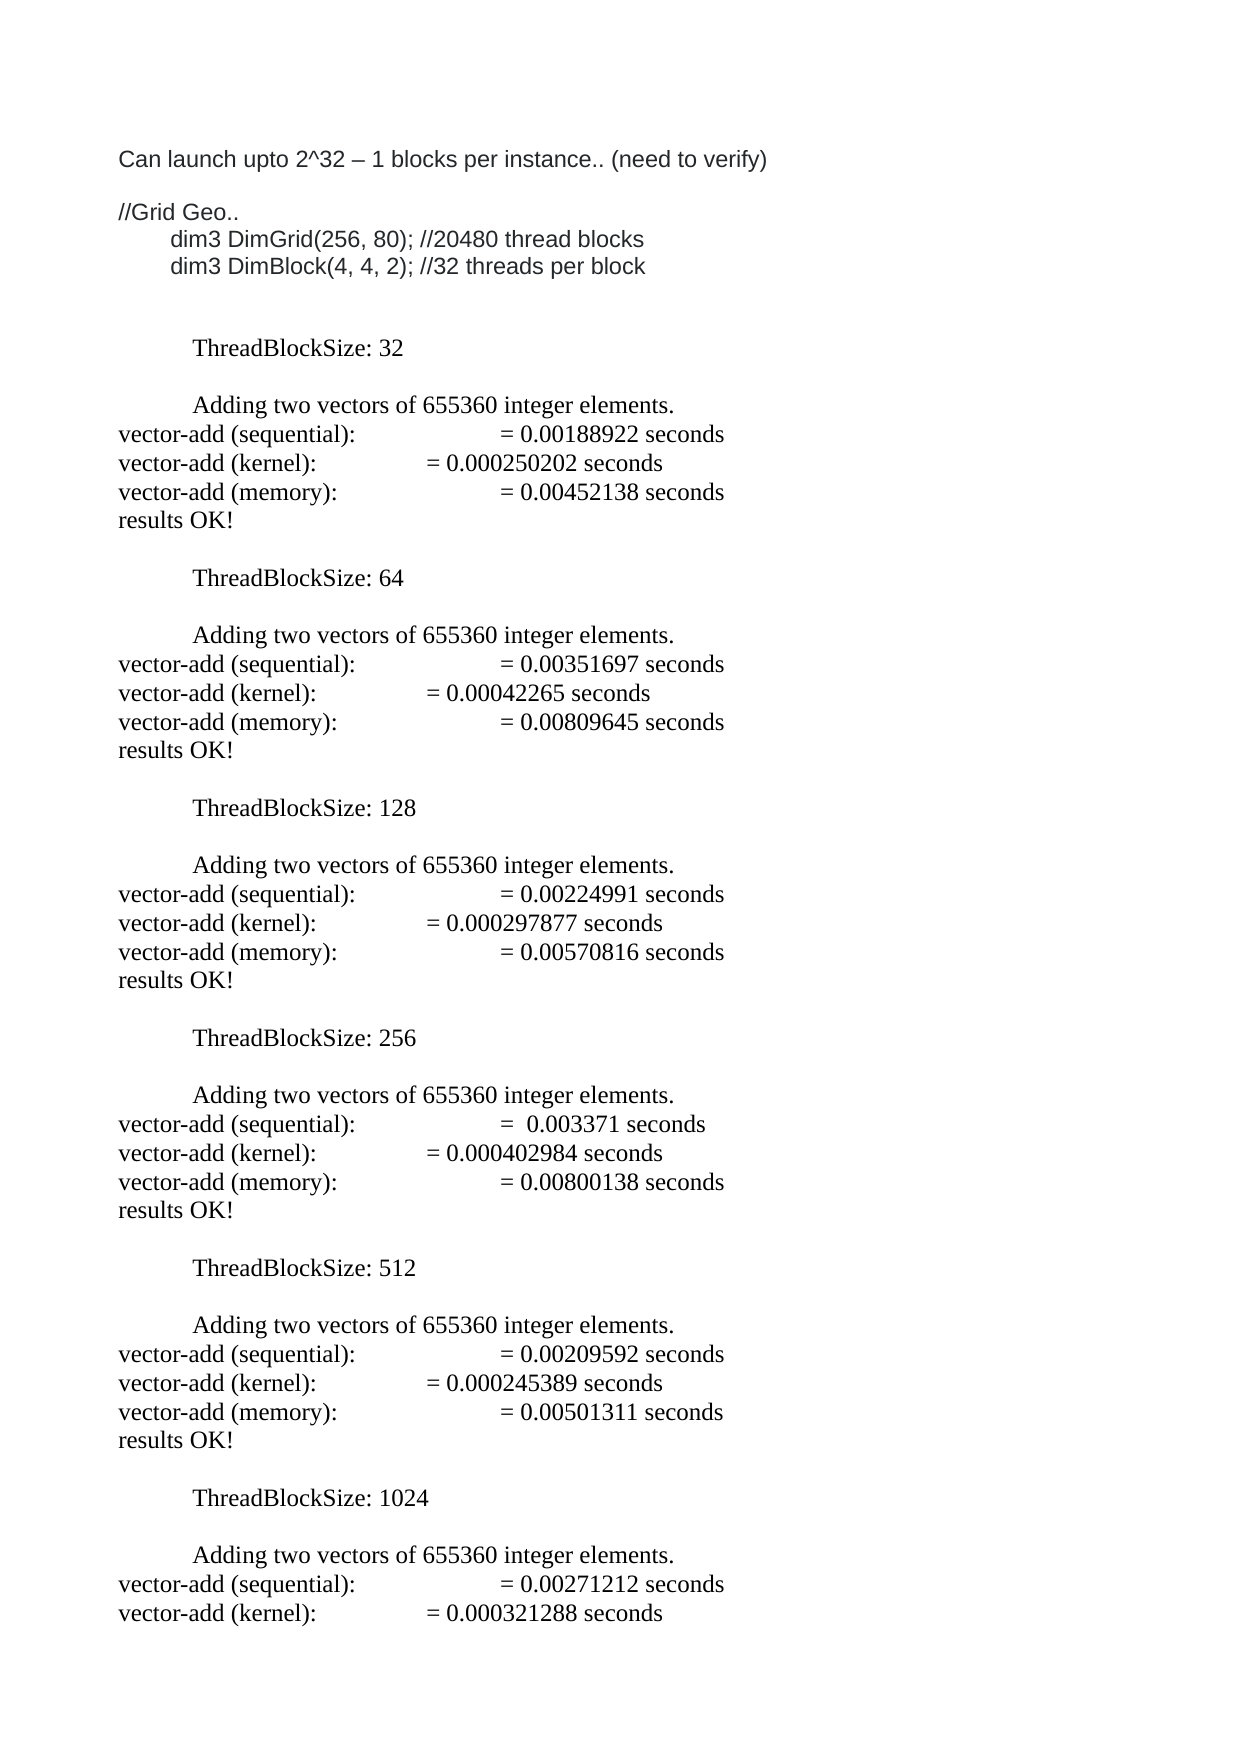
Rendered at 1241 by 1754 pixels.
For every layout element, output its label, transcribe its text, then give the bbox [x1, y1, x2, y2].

text vector-add (sequential): = 0.00351697 seconds [118, 649, 1122, 678]
text results OK! [118, 966, 1122, 994]
text vector-add (memory): = 0.00452138 seconds [118, 477, 1122, 506]
text results OK! [118, 1196, 1122, 1224]
text vector-add (sequential): = 0.00188922 seconds [118, 419, 1122, 448]
text vector-add (kernel): = 0.000321288 seconds [118, 1598, 1122, 1627]
text vector-add (memory): = 0.00809645 seconds [118, 707, 1122, 736]
text Adding two vectors of 655360 integer elements. [118, 621, 1122, 649]
text vector-add (kernel): = 0.000402984 seconds [118, 1138, 1122, 1167]
text Adding two vectors of 655360 integer elements. [118, 391, 1122, 419]
text vector-add (memory): = 0.00800138 seconds [118, 1167, 1122, 1196]
text Can launch upto 2^32 – 1 blocks per instance.. (need to verify) [118, 145, 1122, 172]
text Adding two vectors of 655360 integer elements. [118, 1541, 1122, 1569]
text vector-add (sequential): = 0.00271212 seconds [118, 1569, 1122, 1598]
text //Grid Geo.. [118, 199, 1122, 226]
text ThreadBlockSize: 128 [118, 793, 1122, 822]
text results OK! [118, 736, 1122, 764]
text vector-add (kernel): = 0.000245389 seconds [118, 1368, 1122, 1397]
text ThreadBlockSize: 64 [118, 563, 1122, 592]
text vector-add (sequential): = 0.00224991 seconds [118, 879, 1122, 908]
text dim3 DimBlock(4, 4, 2); //32 threads per block [118, 252, 1122, 279]
text vector-add (kernel): = 0.00042265 seconds [118, 678, 1122, 707]
text vector-add (kernel): = 0.000250202 seconds [118, 448, 1122, 477]
text vector-add (sequential): = 0.00209592 seconds [118, 1339, 1122, 1368]
text vector-add (memory): = 0.00501311 seconds [118, 1397, 1122, 1426]
text dim3 DimGrid(256, 80); //20480 thread blocks [118, 226, 1122, 252]
text ThreadBlockSize: 32 [118, 333, 1122, 362]
text results OK! [118, 1426, 1122, 1454]
text ThreadBlockSize: 1024 [118, 1483, 1122, 1512]
text ThreadBlockSize: 512 [118, 1253, 1122, 1282]
text vector-add (memory): = 0.00570816 seconds [118, 937, 1122, 966]
text Adding two vectors of 655360 integer elements. [118, 851, 1122, 879]
text vector-add (kernel): = 0.000297877 seconds [118, 908, 1122, 937]
text Adding two vectors of 655360 integer elements. [118, 1081, 1122, 1109]
text vector-add (sequential): = 0.003371 seconds [118, 1109, 1122, 1138]
text ThreadBlockSize: 256 [118, 1023, 1122, 1052]
text results OK! [118, 506, 1122, 534]
text Adding two vectors of 655360 integer elements. [118, 1311, 1122, 1339]
